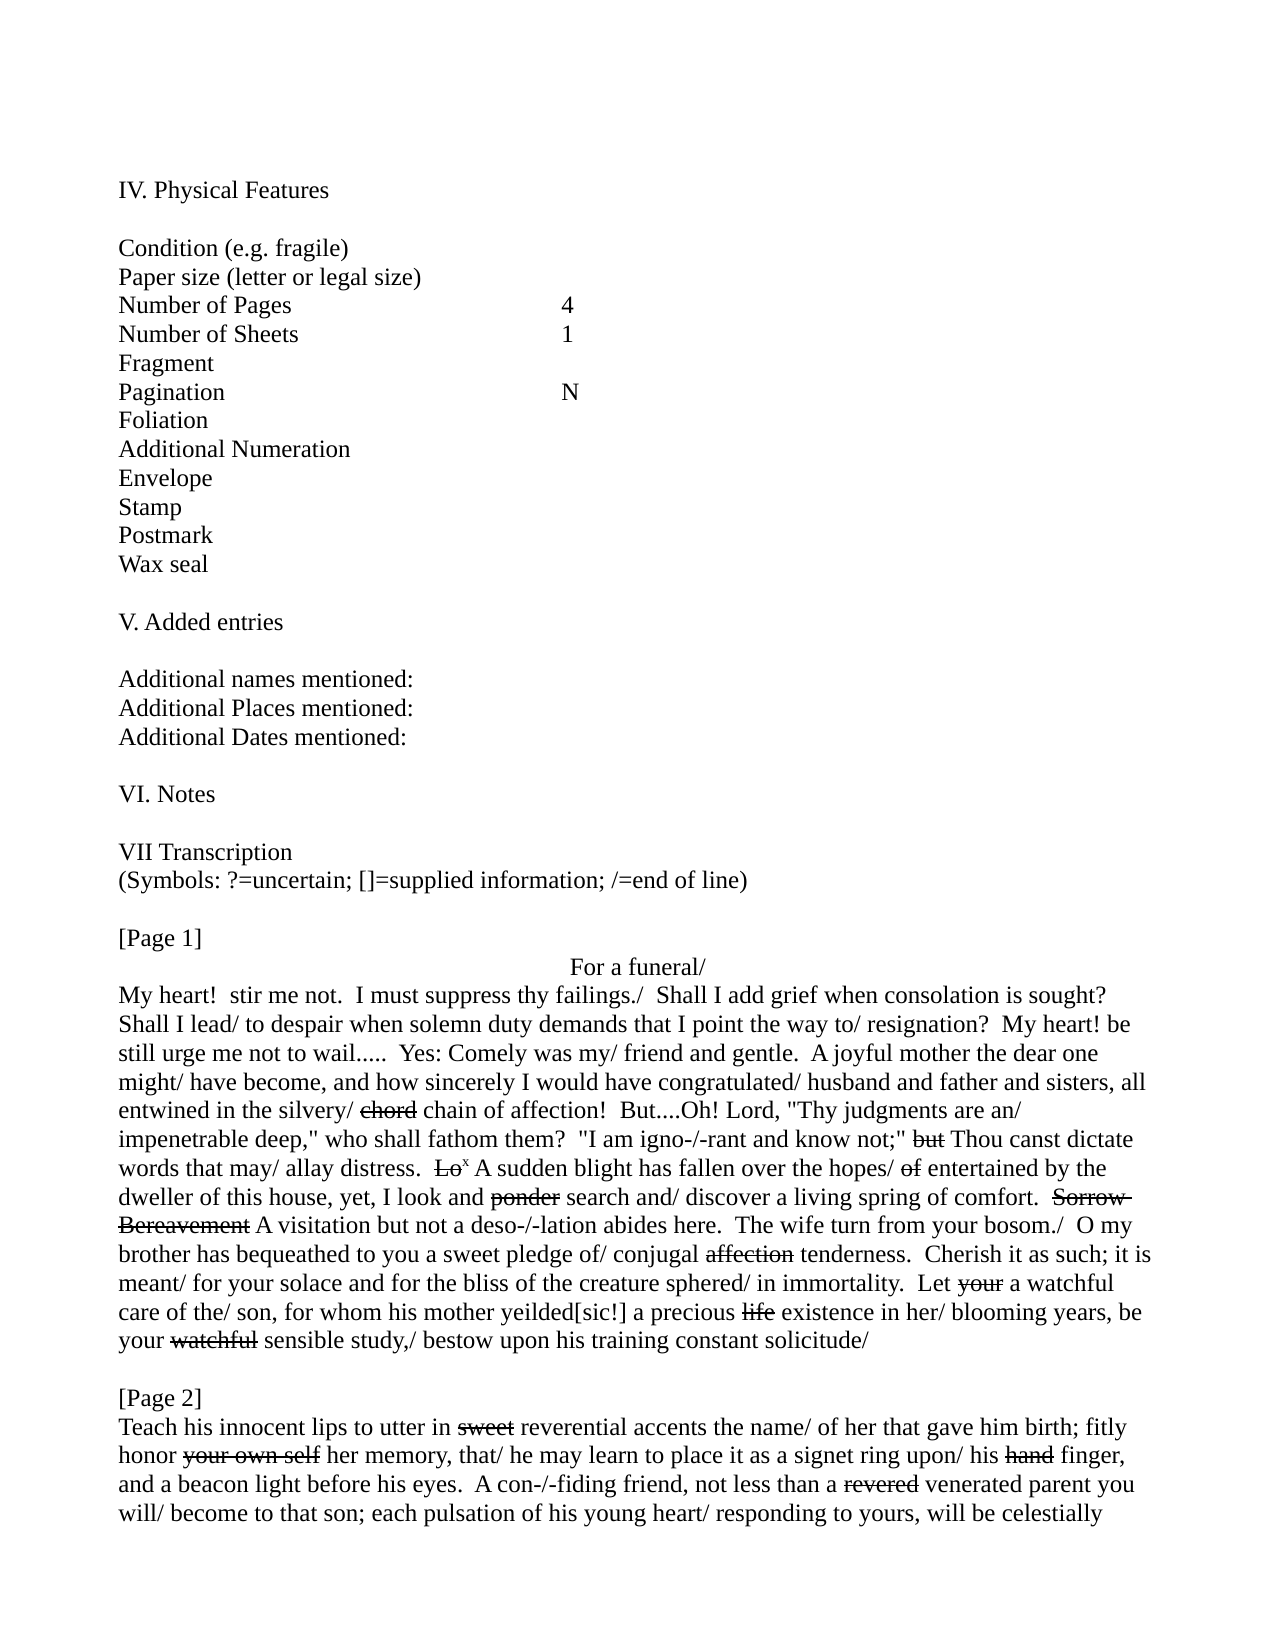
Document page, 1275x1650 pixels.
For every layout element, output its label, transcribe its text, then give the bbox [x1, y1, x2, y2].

text [Page 2] [118, 1383, 1157, 1412]
text Number of Sheets 1 [118, 319, 1157, 348]
text Stamp [118, 492, 1157, 521]
text Teach his innocent lips to utter in sweet reverential accents the name/ of her that gave him birth; fitly honor your own self her memory, that/ he may learn to place it as a signet ring upon/ his hand finger, and a beacon light before his eyes. A con-/-fiding friend, not less than a revered venerated parent you will/ become to that son; each pulsation of his young heart/ responding to yours, will be celestially [118, 1412, 1157, 1527]
text Foliation [118, 406, 1157, 434]
text Additional names mentioned: [118, 664, 1157, 693]
text Condition (e.g. fragile) [118, 233, 1157, 262]
text Fragment [118, 348, 1157, 377]
text VI. Notes [118, 779, 1157, 808]
text Wax seal [118, 549, 1157, 578]
text Number of Pages 4 [118, 291, 1157, 319]
text Additional Places mentioned: [118, 693, 1157, 722]
text IV. Physical Features [118, 176, 1157, 204]
text Additional Numeration [118, 434, 1157, 463]
text (Symbols: ?=uncertain; []=supplied information; /=end of line) [118, 866, 1157, 894]
text Additional Dates mentioned: [118, 722, 1157, 751]
text [Page 1] [118, 923, 1157, 952]
text Pagination N [118, 377, 1157, 406]
text V. Added entries [118, 607, 1157, 636]
text Postma rk [118, 521, 1157, 549]
text Paper size (letter or legal size) [118, 262, 1157, 291]
text Envelope [118, 463, 1157, 492]
text My heart! stir me not. I must suppress thy failings./ Shall I add grief when consolation is sought? Shall I lead/ to despair when solemn duty demands that I point the way to/ resignation? My heart! be still urge me not to wail..... Yes: Comely was my/ friend and gentle. A joyful mother the dear one might/ have become, and how sincerely I would have congratulated/ husband and father and sisters, all entwined in the silvery/ chord chain of affection! But....Oh! Lord, "Thy judgments are an/ impenetrable deep," who shall fathom them? "I am igno-/-rant and know not;" but Thou canst dictate words that may/ allay distress. Lox A sudden blight has fallen over the hopes/ of entertained by the dweller of this house, yet, I look and ponder search and/ discover a living spring of comfort. Sorrow Bereavement A visitation but not a deso-/-lation abides here. The wife turn from your bosom./ O my brother has bequeathed to you a sweet pledge of/ conjugal affection tenderness. Cherish it as such; it is meant/ for your solace and for the bliss of the creature sphered/ in immortality. Let your a watchful care of the/ son, for whom his mother yeilded[sic!] a precious life existence in her/ blooming years, be your watchful sensible study,/ bestow upon his training constant solicitude/ [118, 981, 1157, 1354]
text VII Transcription [118, 837, 1157, 866]
text For a funeral/ [118, 952, 1157, 981]
